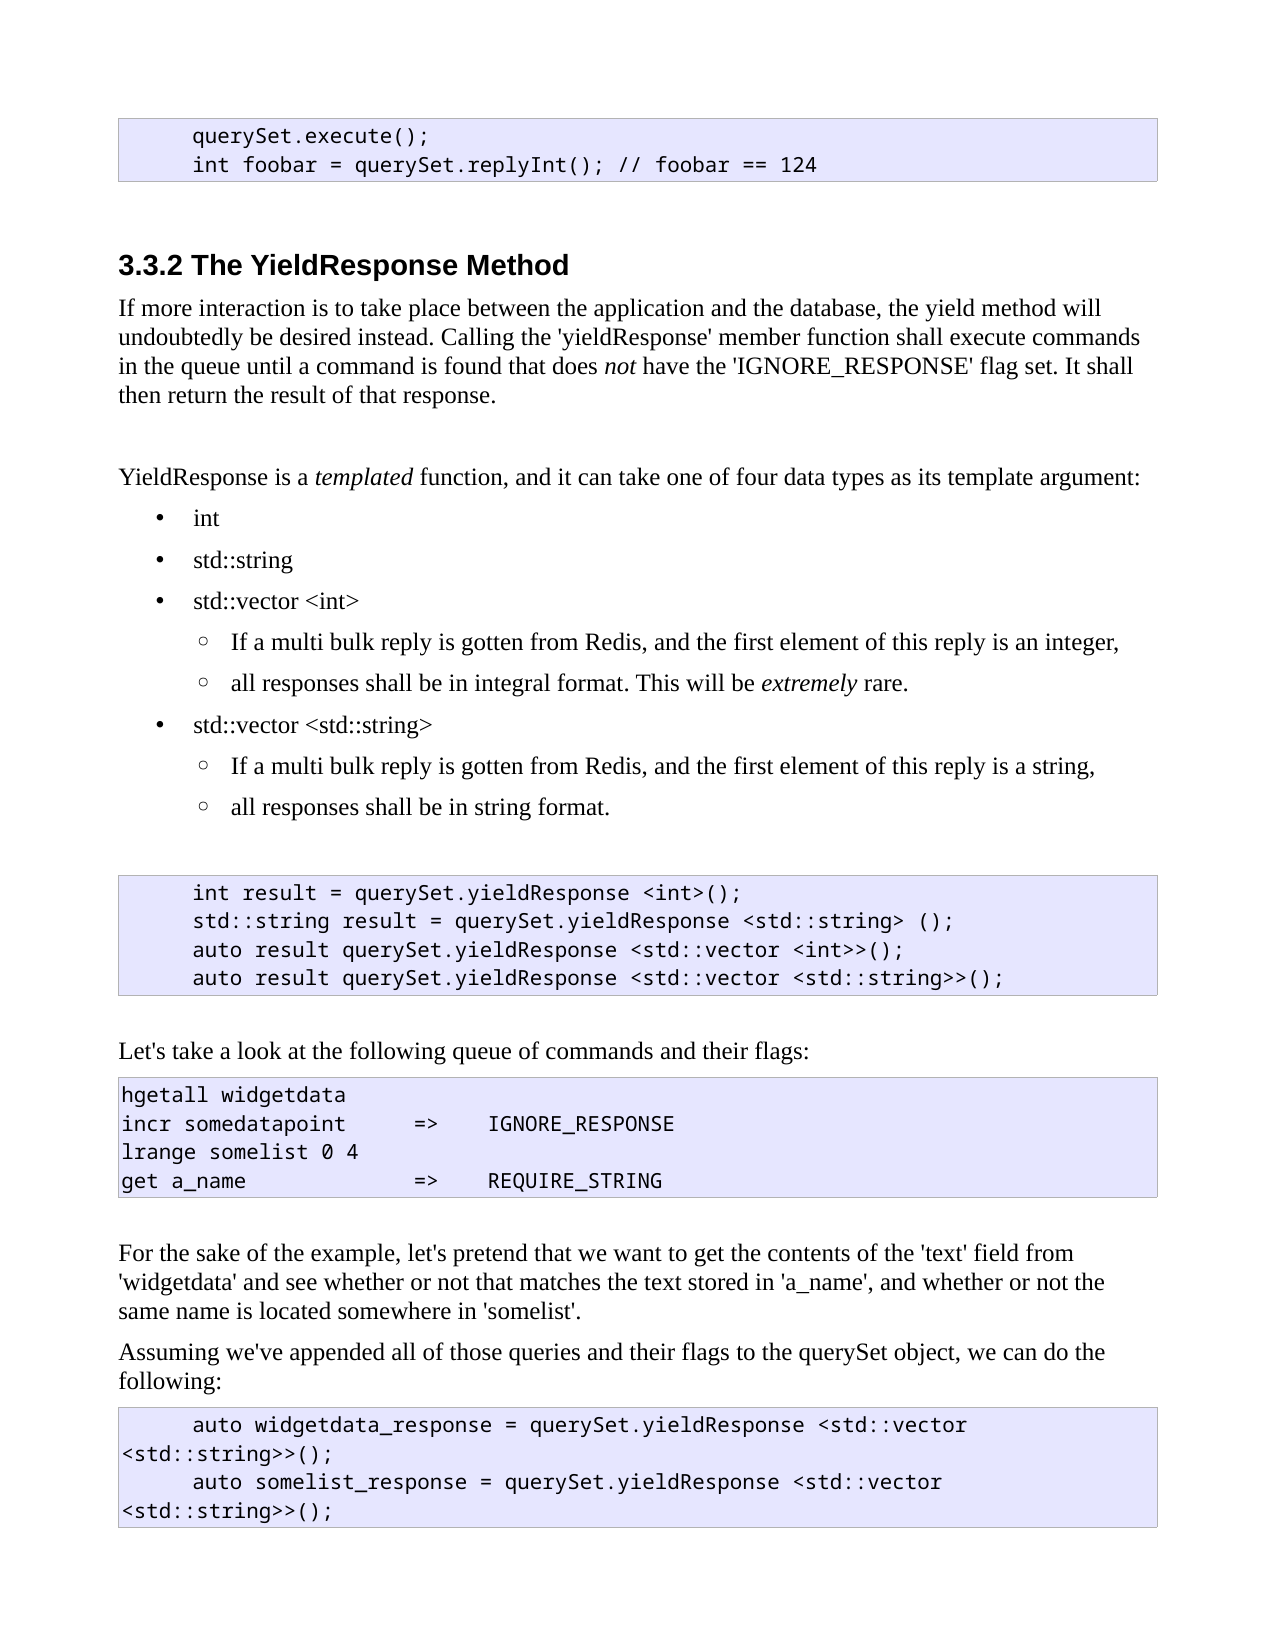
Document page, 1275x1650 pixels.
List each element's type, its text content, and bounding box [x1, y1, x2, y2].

text querySet.execute(); int foobar = querySet.replyInt(); // foobar == 124 [119, 119, 1157, 181]
list std::vector <int> [156, 586, 1157, 615]
list int [156, 503, 1157, 532]
list all responses shall be in string format. [193, 792, 1157, 821]
text Assuming we've appended all of those queries and their flags to the querySet object, we can do the following: [118, 1337, 1157, 1395]
list std::string [156, 545, 1157, 573]
text For the sake of the example, let's pretend that we want to get the contents of the 'text' field from 'widgetdata' and see whether or not that matches the text stored in 'a_name', and whether or not the same name is located somewhere in 'somelist'. [118, 1238, 1157, 1325]
text auto widgetdata_response = querySet.yieldResponse <std::vector <std::string>>(); auto somelist_response = querySet.yieldResponse <std::vector <std::string>>(); [119, 1408, 1157, 1527]
list std::vector <std::string> [156, 710, 1157, 738]
list all responses shall be in integral format. This will be extremely rare. [193, 668, 1157, 697]
list If a multi bulk reply is gotten from Redis, and the first element of this reply is an integer, [193, 627, 1157, 656]
text YieldResponse is a templated function, and it can take one of four data types as its template argument: [118, 462, 1157, 491]
text Let's take a look at the following queue of commands and their flags: [118, 1036, 1157, 1065]
subtitle 3.3.2 The YieldResponse Method [118, 247, 1157, 281]
text hgetall widgetdata incr somedatapoint => IGNORE_RESPONSE lrange somelist 0 4 get a_name => REQUIRE_STRING [119, 1078, 1157, 1197]
list If a multi bulk reply is gotten from Redis, and the first element of this reply is a string, [193, 751, 1157, 780]
text If more interaction is to take place between the application and the database, the yield method will undoubtedly be desired instead. Calling the 'yieldResponse' member function shall execute commands in the queue until a command is found that does not have the 'IGNORE_RESPONSE' flag set. It shall then return the result of that response. [118, 293, 1157, 408]
text int result = querySet.yieldResponse <int>(); std::string result = querySet.yieldResponse <std::string> (); auto result querySet.yieldResponse <std::vector <int>>(); auto result querySet.yieldResponse <std::vector <std::string>>(); [119, 876, 1157, 995]
